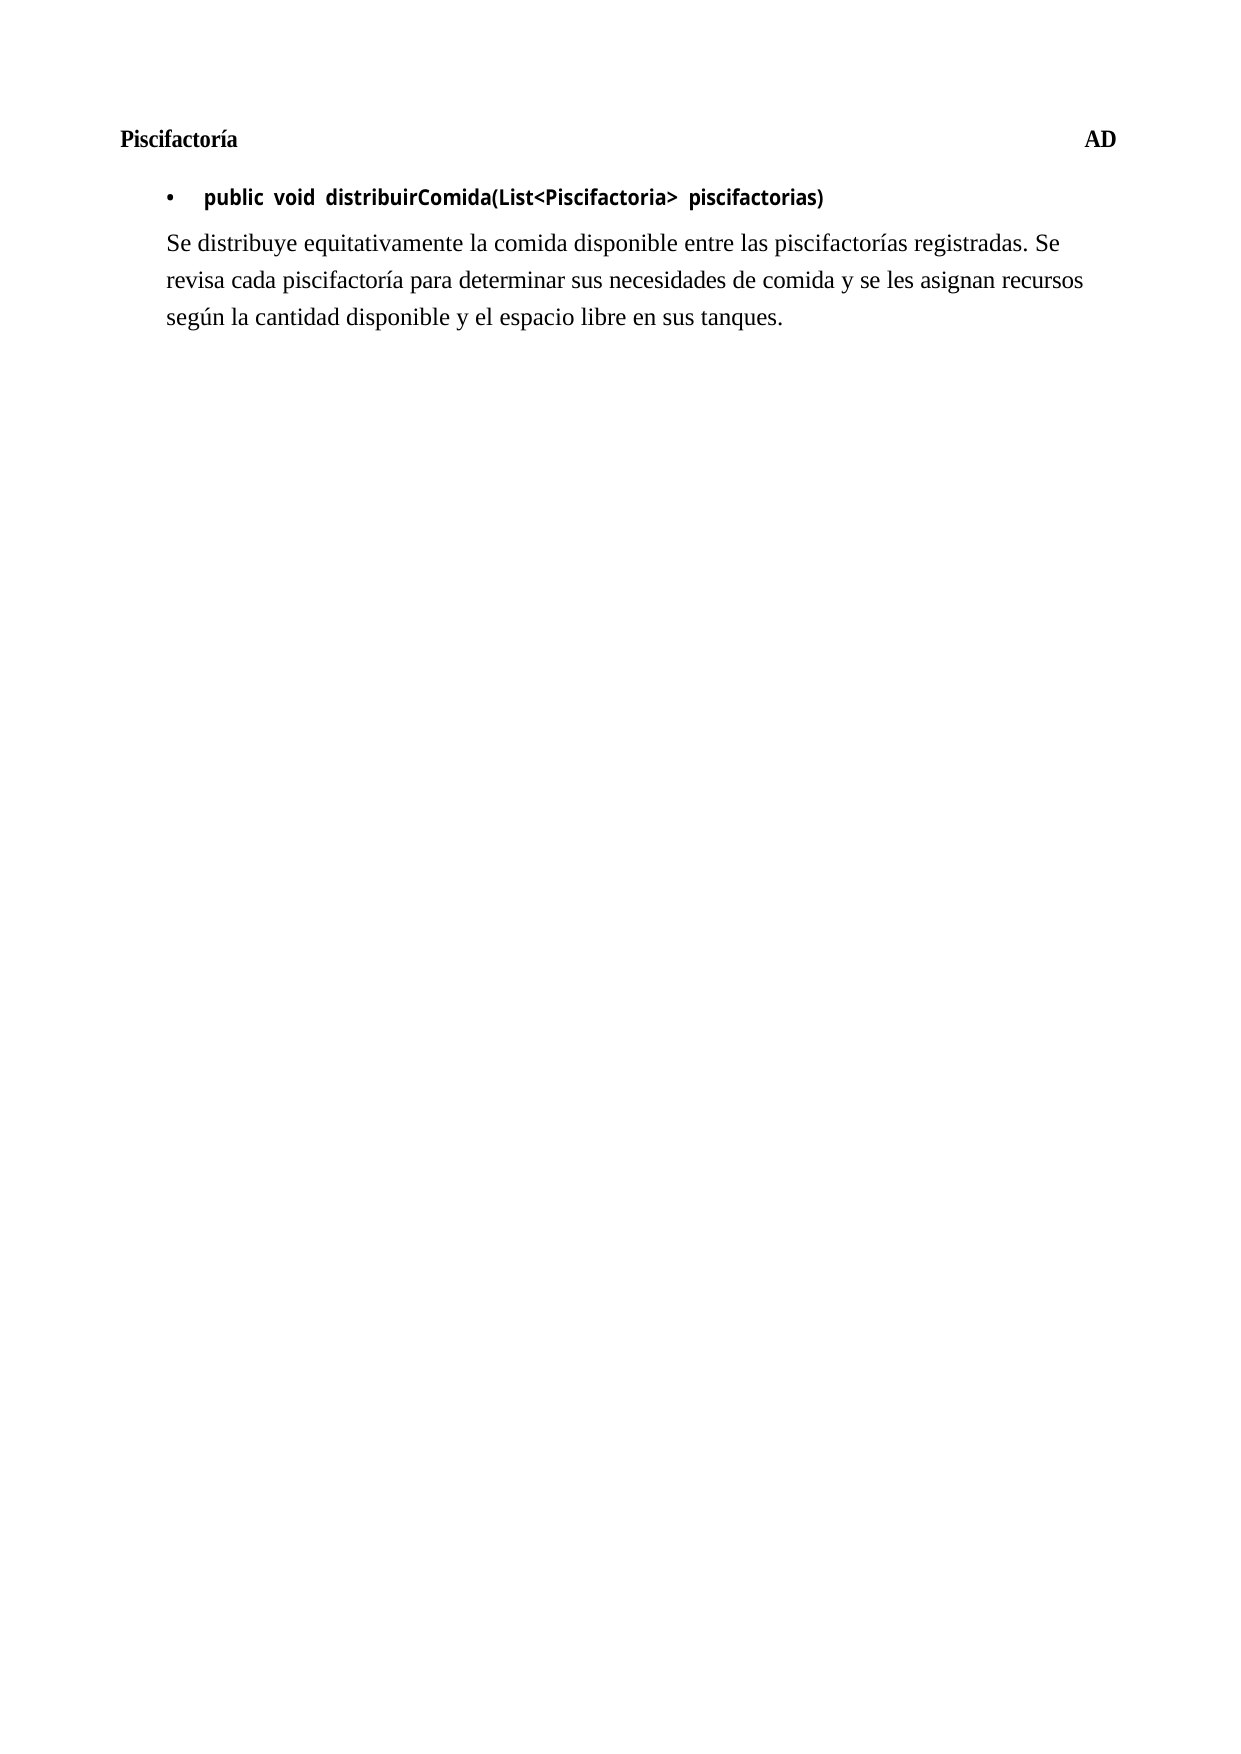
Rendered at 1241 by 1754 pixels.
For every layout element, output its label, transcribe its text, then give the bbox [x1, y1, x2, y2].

list public void distribuirComida(List<Piscifactoria> piscifactorias) [166, 182, 1122, 212]
text Se distribuye equitativamente la comida disponible entre las piscifactorías registradas. Se revisa cada piscifactoría para determinar sus necesidades de comida y se les asignan recursos según la cantidad disponible y el espacio libre en sus tanques. [166, 228, 1109, 331]
